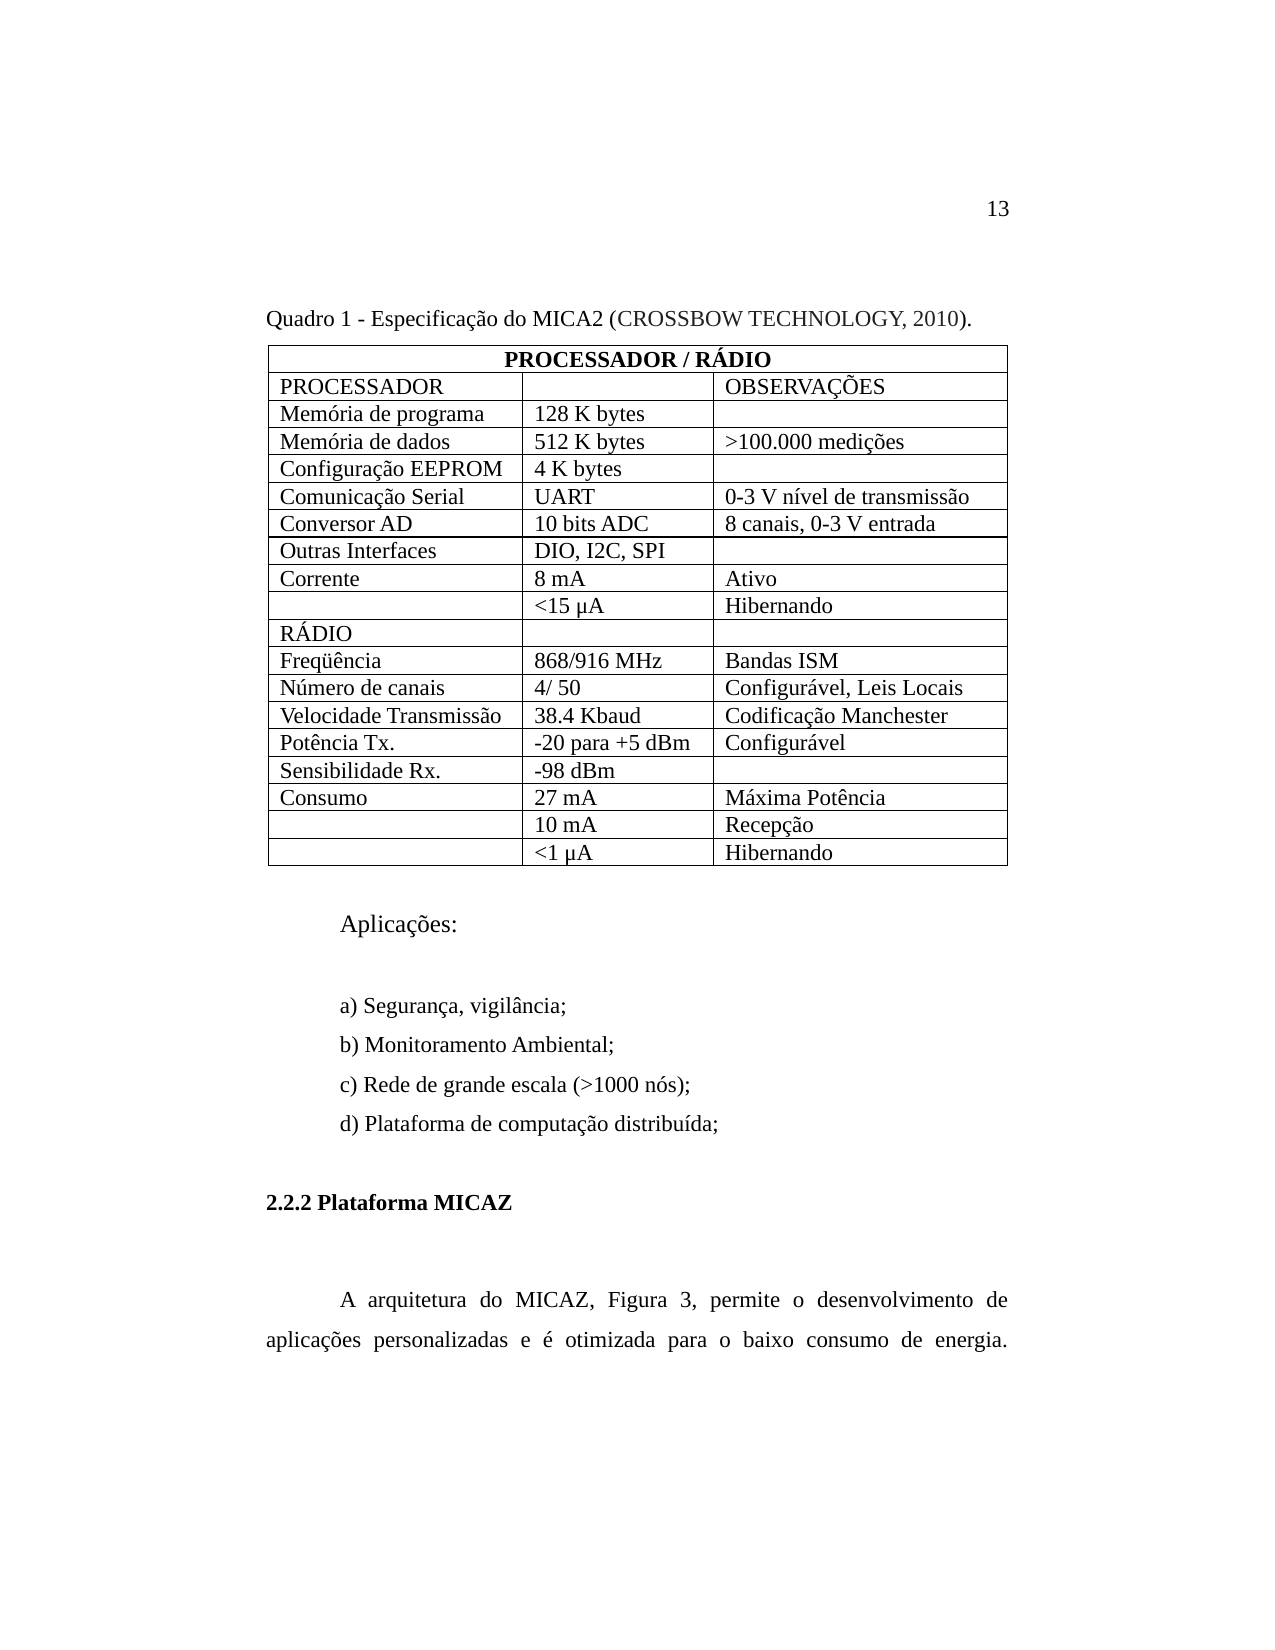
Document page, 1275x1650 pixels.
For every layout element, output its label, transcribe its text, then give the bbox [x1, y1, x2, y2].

table_cell Ativo [714, 565, 1007, 591]
table_cell [714, 620, 1007, 646]
table_cell 38.4 Kbaud [523, 702, 713, 728]
table_cell Codificação Manchester [714, 702, 1007, 728]
text c) Rede de grande escala (>1000 nós); [339, 1071, 1009, 1097]
table_cell [523, 373, 713, 399]
text a) Segurança, vigilância; [339, 992, 1009, 1018]
table_cell 0-3 V nível de transmissão [714, 483, 1007, 509]
table_cell Potência Tx. [269, 729, 522, 756]
text b) Monitoramento Ambiental; [339, 1031, 1009, 1058]
table_cell Conversor AD [269, 510, 522, 536]
table_cell Outras Interfaces [269, 538, 522, 564]
table_cell Configurável, Leis Locais [714, 675, 1007, 701]
table_header PROCESSADOR / RÁDIO [269, 346, 1007, 372]
table_cell 4 K bytes [523, 455, 713, 482]
table_cell RÁDIO [269, 620, 522, 646]
table_cell 27 mA [523, 784, 713, 810]
text Quadro 1 - Especificação do MICA2 (CROSSBOW TECHNOLOGY, 2010). [266, 305, 1009, 332]
table_cell Hibernando [714, 592, 1007, 619]
table_cell Configurável [714, 729, 1007, 756]
table_cell Velocidade Transmissão [269, 702, 522, 728]
text 2.2.2 Plataforma MICAZ [266, 1189, 1009, 1216]
table_cell Freqüência [269, 647, 522, 673]
table_cell Memória de programa [269, 401, 522, 427]
table_cell -98 dBm [523, 757, 713, 783]
table_cell Máxima Potência [714, 784, 1007, 810]
table_cell UART [523, 483, 713, 509]
table_cell [714, 401, 1007, 427]
table_cell 8 mA [523, 565, 713, 591]
table_cell Bandas ISM [714, 647, 1007, 673]
table_cell Comunicação Serial [269, 483, 522, 509]
table_cell Hibernando [714, 839, 1007, 865]
table_cell 10 mA [523, 811, 713, 838]
table_cell 10 bits ADC [523, 510, 713, 536]
table_cell 128 K bytes [523, 401, 713, 427]
table_cell 512 K bytes [523, 428, 713, 454]
table_cell 8 canais, 0-3 V entrada [714, 510, 1007, 536]
table_cell Corrente [269, 565, 522, 591]
table_cell [714, 757, 1007, 783]
table_cell >100.000 medições [714, 428, 1007, 454]
table_cell OBSERVAÇÕES [714, 373, 1007, 399]
table_cell [269, 839, 522, 865]
text A arquitetura do MICAZ, Figura 3, permite o desenvolvimento de aplicações personalizadas e é otimizada para o baixo consumo de energia. [266, 1286, 1009, 1352]
table_cell [269, 811, 522, 838]
table_cell [714, 538, 1007, 564]
table_cell [714, 455, 1007, 482]
table_cell <15 μA [523, 592, 713, 619]
table_cell Número de canais [269, 675, 522, 701]
table_cell Recepção [714, 811, 1007, 838]
table_cell 4/ 50 [523, 675, 713, 701]
text Aplicações: [339, 909, 1009, 938]
table_cell [523, 620, 713, 646]
table_cell Configuração EEPROM [269, 455, 522, 482]
table_cell Sensibilidade Rx. [269, 757, 522, 783]
table_cell -20 para +5 dBm [523, 729, 713, 756]
table_cell Memória de dados [269, 428, 522, 454]
table_cell <1 μA [523, 839, 713, 865]
table_cell 868/916 MHz [523, 647, 713, 673]
table_cell [269, 592, 522, 619]
text d) Plataforma de computação distribuída; [339, 1110, 1009, 1137]
table_cell Consumo [269, 784, 522, 810]
table_cell PROCESSADOR [269, 373, 522, 399]
table_cell DIO, I2C, SPI [523, 538, 713, 564]
